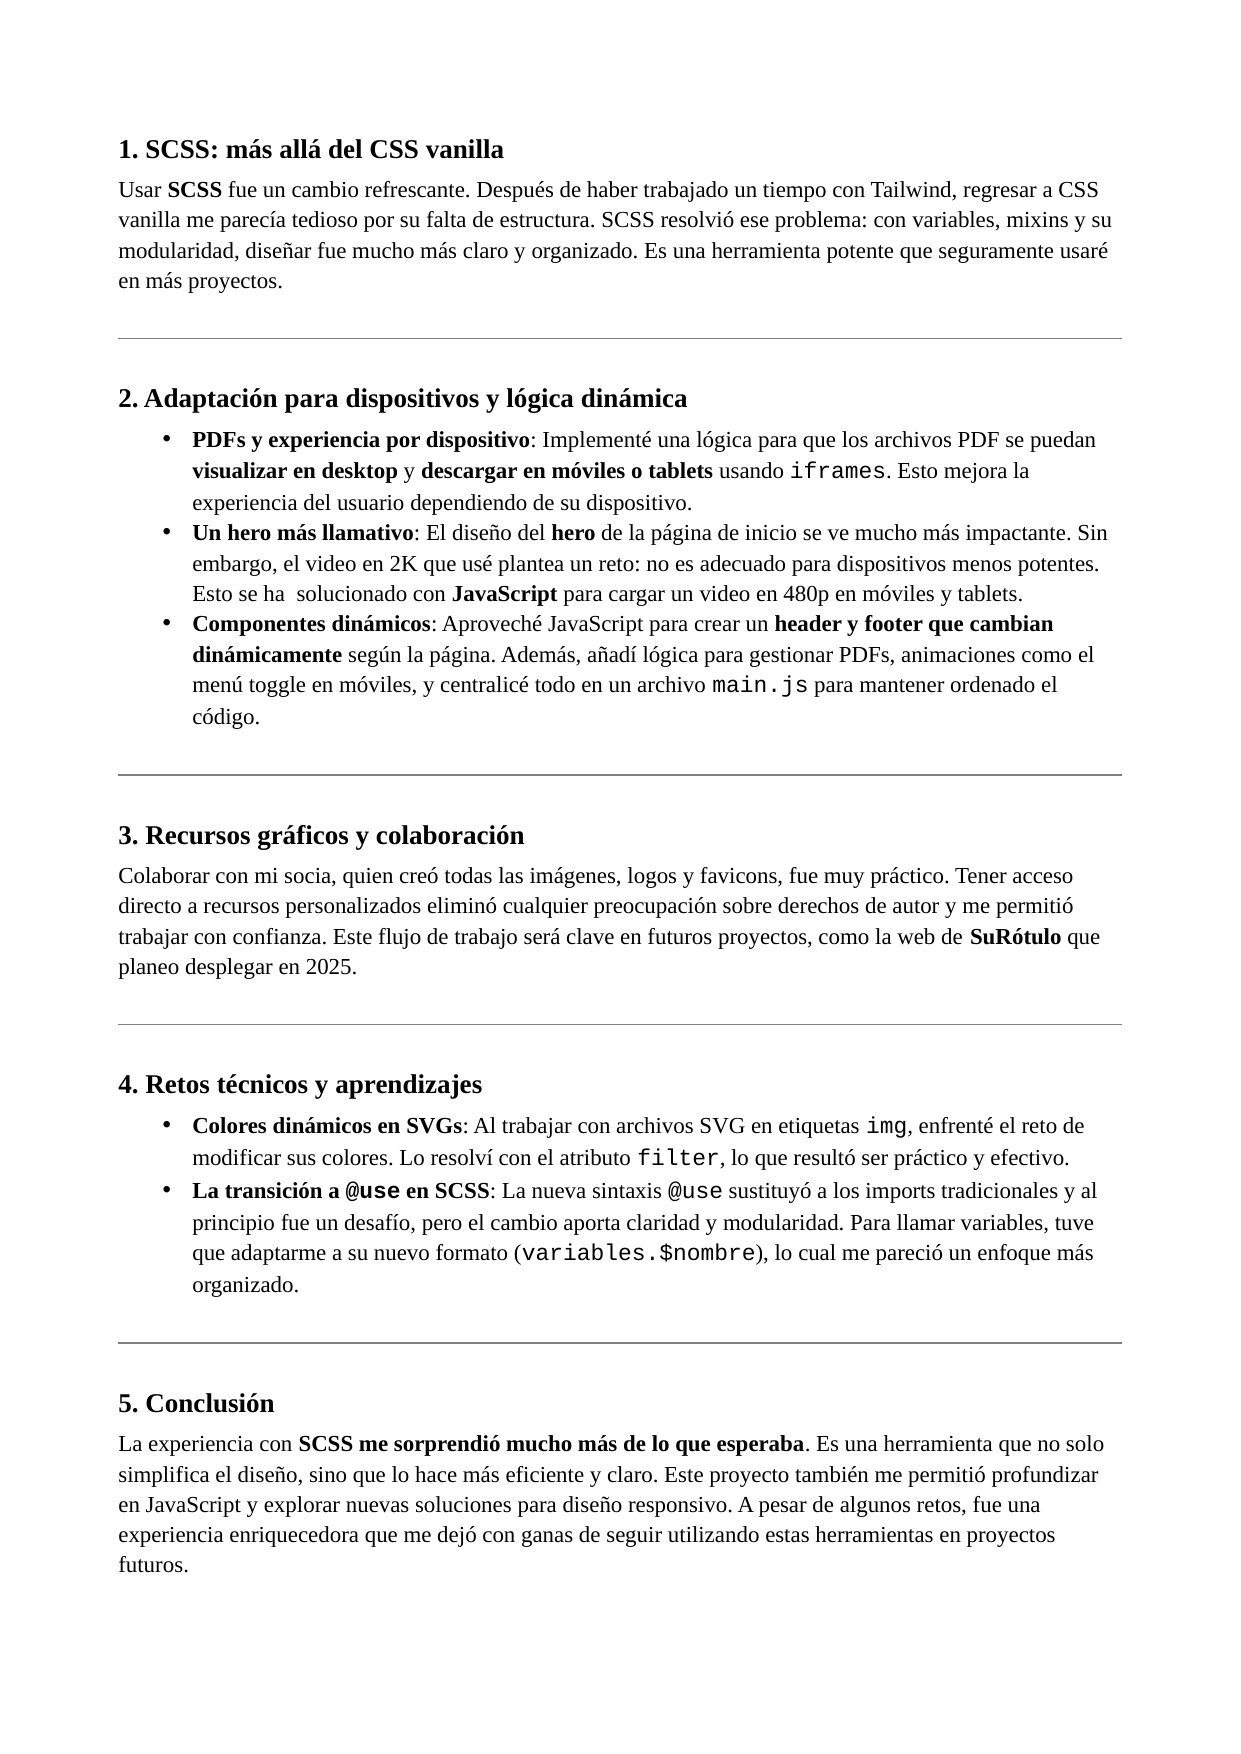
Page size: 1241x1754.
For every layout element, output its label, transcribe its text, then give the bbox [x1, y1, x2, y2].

list Componentes dinámicos: Aproveché JavaScript para crear un header y footer que cambian dinámicamente según la página. Además, añadí lógica para gestionar PDFs, animaciones como el menú toggle en móviles, y centralicé todo en un archivo main.js para mantener ordenado el código. [162, 610, 1122, 729]
text Usar SCSS fue un cambio refrescante. Después de haber trabajado un tiempo con Tailwind, regresar a CSS vanilla me parecía tedioso por su falta de estructura. SCSS resolvió ese problema: con variables, mixins y su modularidad, diseñar fue mucho más claro y organizado. Es una herramienta potente que seguramente usaré en más proyectos. [118, 176, 1122, 293]
list Colores dinámicos en SVGs: Al trabajar con archivos SVG en etiquetas img, enfrenté el reto de modificar sus colores. Lo resolví con el atributo filter, lo que resultó ser práctico y efectivo. [162, 1112, 1122, 1173]
subtitle 2. Adaptación para dispositivos y lógica dinámica [118, 383, 1122, 414]
list Un hero más llamativo: El diseño del hero de la página de inicio se ve mucho más impactante. Sin embargo, el video en 2K que usé plantea un reto: no es adecuado para dispositivos menos potentes. Esto se ha solucionado con JavaScript para cargar un video en 480p en móviles y tablets. [162, 519, 1122, 606]
list PDFs y experiencia por dispositivo: Implementé una lógica para que los archivos PDF se puedan visualizar en desktop y descargar en móviles o tablets usando iframes. Esto mejora la experiencia del usuario dependiendo de su dispositivo. [162, 426, 1122, 515]
subtitle 4. Retos técnicos y aprendizajes [118, 1069, 1122, 1100]
subtitle 5. Conclusión [118, 1387, 1122, 1418]
list La transición a @use en SCSS: La nueva sintaxis @use sustituyó a los imports tradicionales y al principio fue un desafío, pero el cambio aporta claridad y modularidad. Para llamar variables, tuve que adaptarme a su nuevo formato (variables.$nombre), lo cual me pareció un enfoque más organizado. [162, 1177, 1122, 1297]
text Colaborar con mi socia, quien creó todas las imágenes, logos y favicons, fue muy práctico. Tener acceso directo a recursos personalizados eliminó cualquier preocupación sobre derechos de autor y me permitió trabajar con confianza. Este flujo de trabajo será clave en futuros proyectos, como la web de SuRótulo que planeo desplegar en 2025. [118, 862, 1122, 979]
subtitle 3. Recursos gráficos y colaboración [118, 819, 1122, 850]
subtitle 1. SCSS: más allá del CSS vanilla [118, 133, 1122, 164]
text La experiencia con SCSS me sorprendió mucho más de lo que esperaba. Es una herramienta que no solo simplifica el diseño, sino que lo hace más eficiente y claro. Este proyecto también me permitió profundizar en JavaScript y explorar nuevas soluciones para diseño responsivo. A pesar de algunos retos, fue una experiencia enriquecedora que me dejó con ganas de seguir utilizando estas herramientas en proyectos futuros. [118, 1430, 1122, 1578]
